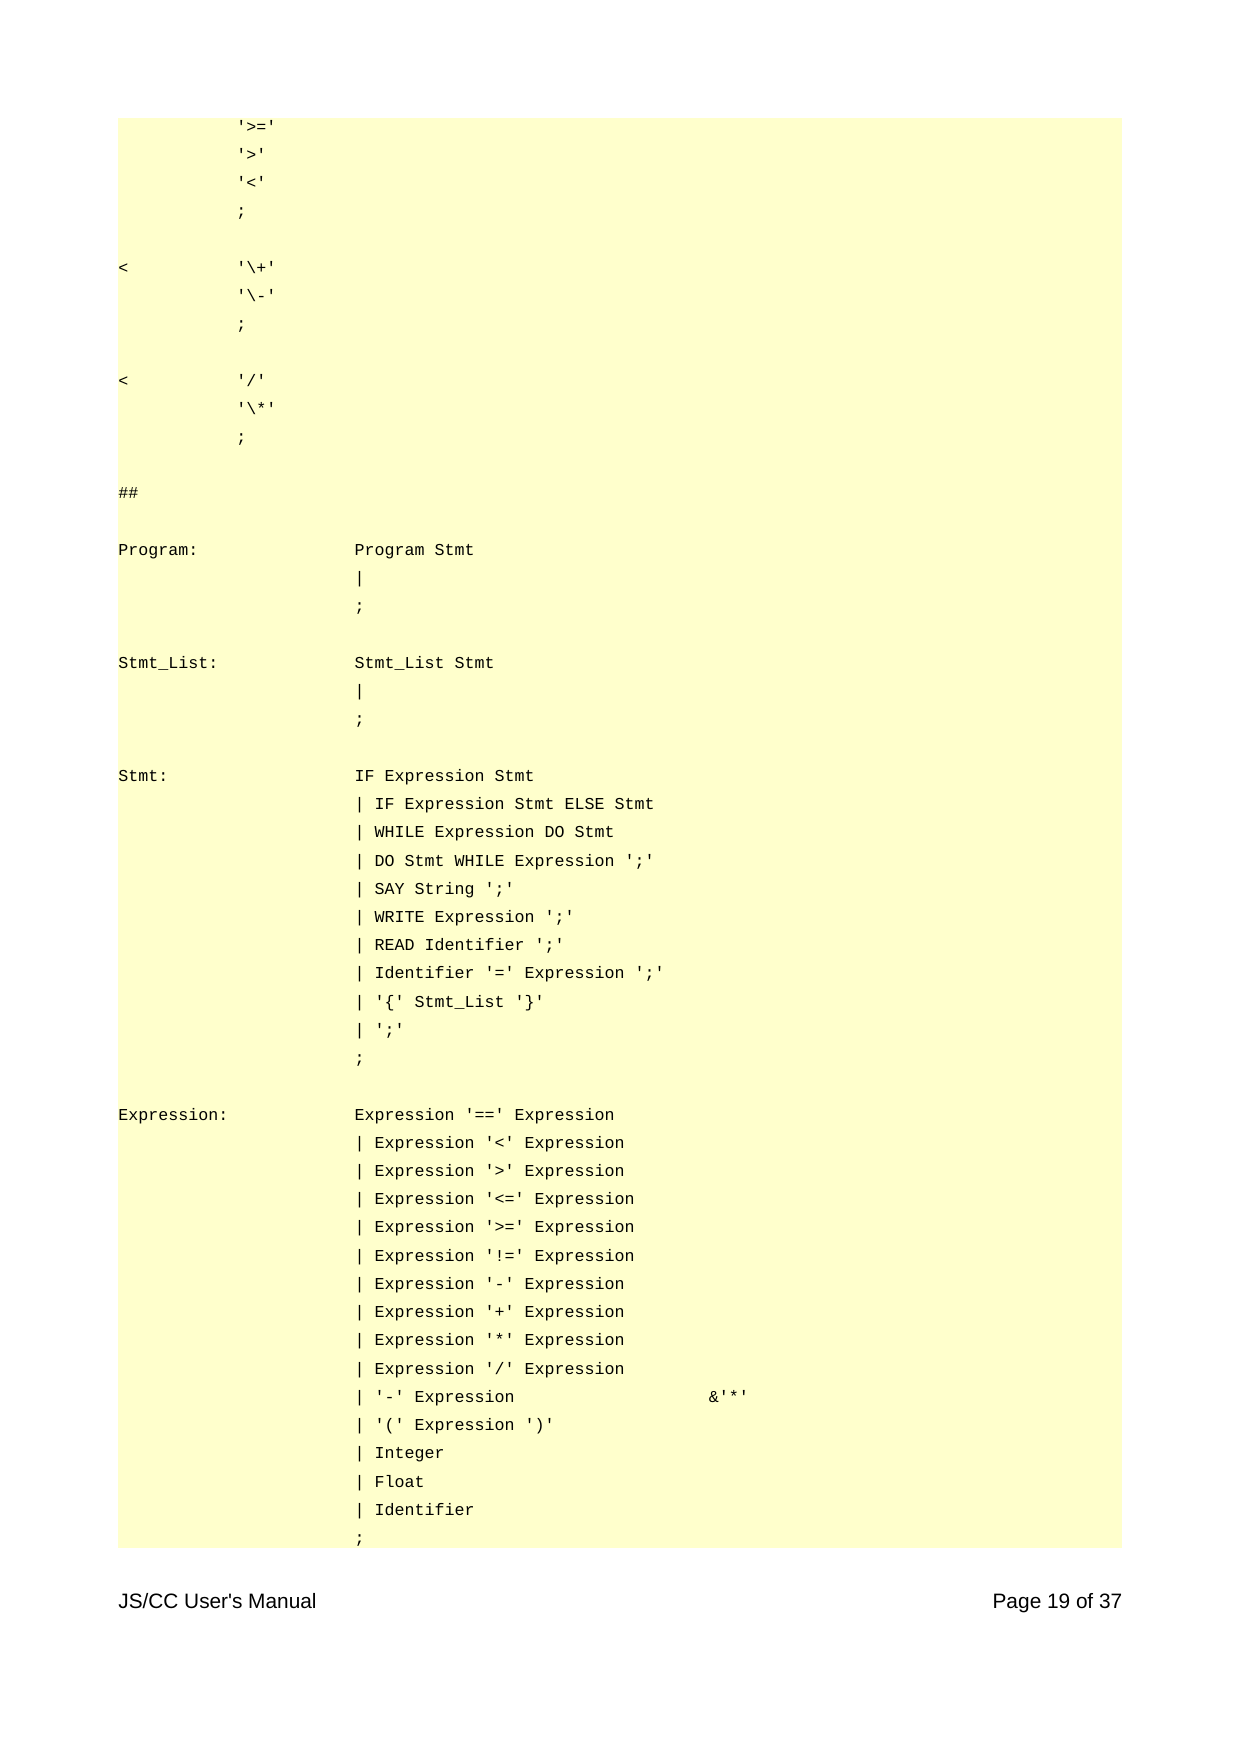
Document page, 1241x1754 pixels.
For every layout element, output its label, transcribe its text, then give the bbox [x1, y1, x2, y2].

text | DO Stmt WHILE Expression ';' [118, 852, 1122, 871]
text ; [118, 1050, 1122, 1068]
text ; [118, 1529, 1122, 1548]
text | SAY String ';' [118, 880, 1122, 899]
text '>=' [118, 118, 1122, 137]
text | Identifier [118, 1501, 1122, 1520]
text | WHILE Expression DO Stmt [118, 824, 1122, 843]
text ## [118, 485, 1122, 504]
text | Expression '*' Expression [118, 1332, 1122, 1351]
text | Expression '/' Expression [118, 1360, 1122, 1379]
text | Integer [118, 1445, 1122, 1464]
text | Identifier '=' Expression ';' [118, 965, 1122, 984]
text ; [118, 711, 1122, 730]
text ; [118, 203, 1122, 222]
text | '-' Expression &'*' [118, 1388, 1122, 1407]
text Expression: Expression '==' Expression [118, 1106, 1122, 1125]
text '>' [118, 146, 1122, 165]
text | '(' Expression ')' [118, 1417, 1122, 1436]
text ; [118, 598, 1122, 617]
text | Expression '>' Expression [118, 1163, 1122, 1181]
text | WRITE Expression ';' [118, 908, 1122, 927]
text ; [118, 429, 1122, 447]
text | Expression '+' Expression [118, 1304, 1122, 1323]
text Program: Program Stmt [118, 542, 1122, 560]
text | [118, 683, 1122, 702]
text | IF Expression Stmt ELSE Stmt [118, 796, 1122, 814]
text | ';' [118, 1021, 1122, 1040]
text | Expression '!=' Expression [118, 1247, 1122, 1266]
text | Expression '<' Expression [118, 1134, 1122, 1153]
text | '{' Stmt_List '}' [118, 993, 1122, 1012]
text | Expression '>=' Expression [118, 1219, 1122, 1238]
text | [118, 570, 1122, 589]
text Stmt_List: Stmt_List Stmt [118, 654, 1122, 673]
text Stmt: IF Expression Stmt [118, 767, 1122, 786]
text '\*' [118, 400, 1122, 419]
text '<' [118, 174, 1122, 193]
text '\-' [118, 287, 1122, 306]
text | Expression '-' Expression [118, 1276, 1122, 1294]
text ; [118, 316, 1122, 334]
text < '\+' [118, 259, 1122, 278]
text | Float [118, 1473, 1122, 1492]
text | READ Identifier ';' [118, 937, 1122, 956]
text | Expression '<=' Expression [118, 1191, 1122, 1210]
text < '/' [118, 372, 1122, 391]
